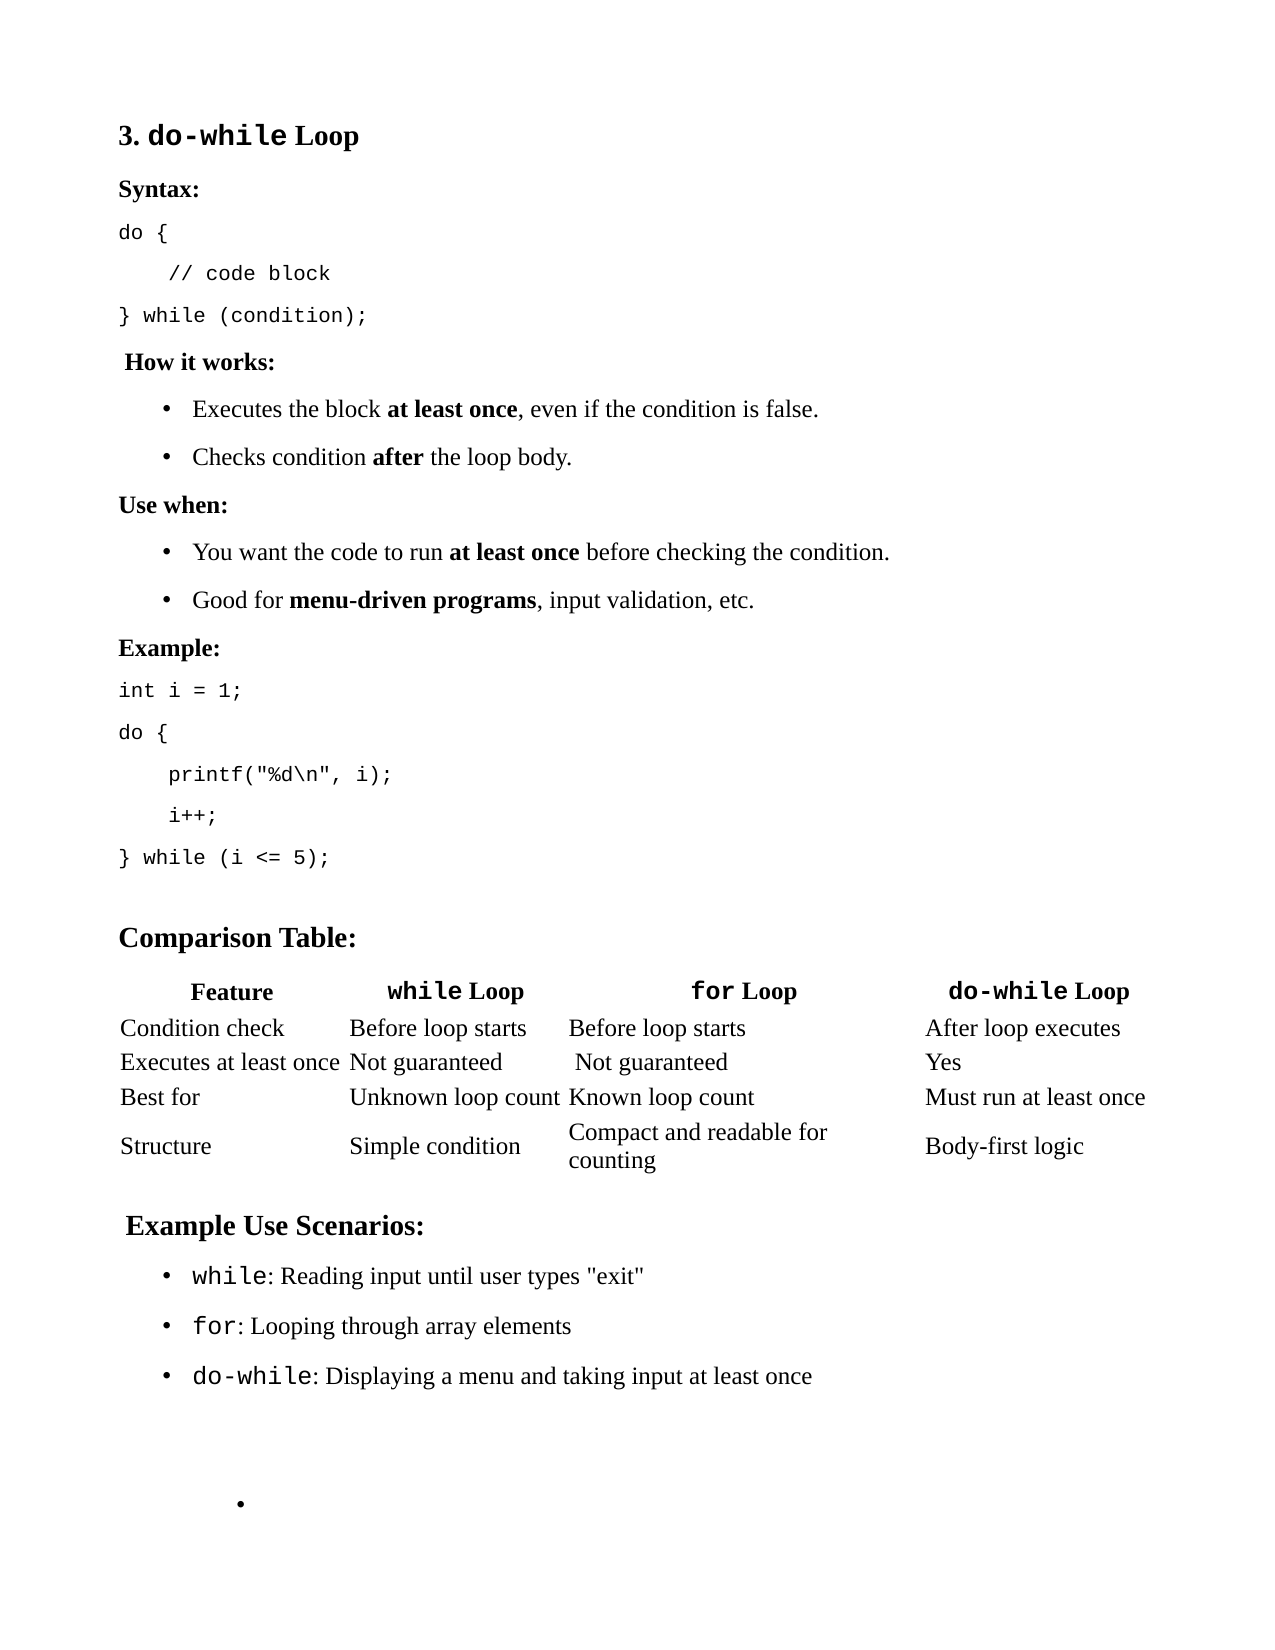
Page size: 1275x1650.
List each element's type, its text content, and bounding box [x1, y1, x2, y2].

table_header Feature [117, 973, 346, 1010]
table_cell Body-first logic [922, 1114, 1156, 1177]
text int i = 1; [118, 680, 1157, 704]
table_cell Simple condition [346, 1114, 565, 1177]
table_cell After loop executes [922, 1010, 1156, 1044]
table_cell Must run at least once [922, 1079, 1156, 1114]
subtitle Comparison Table: [118, 920, 1157, 954]
list do-while: Displaying a menu and taking input at least once [162, 1361, 1157, 1392]
subtitle Example: [118, 633, 1157, 661]
subtitle Syntax: [118, 174, 1157, 203]
table_cell Yes [922, 1045, 1156, 1079]
text // code block [118, 263, 1157, 287]
list You want the code to run at least once before checking the condition. [162, 537, 1157, 566]
list while: Reading input until user types "exit" [162, 1261, 1157, 1292]
table_cell Known loop count [565, 1079, 922, 1114]
table_header do-while Loop [922, 973, 1156, 1010]
table_cell Structure [117, 1114, 346, 1177]
table_header for Loop [565, 973, 922, 1010]
table_cell Compact and readable for counting [565, 1114, 922, 1177]
text printf("%d\n", i); [118, 764, 1157, 787]
list for: Looping through array elements [162, 1311, 1157, 1342]
subtitle Example Use Scenarios: [118, 1208, 1157, 1242]
table_cell Not guaranteed [346, 1045, 565, 1079]
table_cell Unknown loop count [346, 1079, 565, 1114]
text do { [118, 222, 1157, 245]
subtitle 3. do-while Loop [118, 118, 1157, 154]
subtitle Use when: [118, 490, 1157, 518]
table_cell Executes at least once [117, 1045, 346, 1079]
text } while (i <= 5); [118, 847, 1157, 871]
list Good for menu-driven programs, input validation, etc. [162, 585, 1157, 614]
text } while (condition); [118, 305, 1157, 329]
text do { [118, 722, 1157, 746]
list Executes the block at least once, even if the condition is false. [162, 394, 1157, 423]
table_cell Before loop starts [565, 1010, 922, 1044]
subtitle How it works: [118, 347, 1157, 376]
table_cell Best for [117, 1079, 346, 1114]
table_cell Not guaranteed [565, 1045, 922, 1079]
list Checks condition after the loop body. [162, 442, 1157, 471]
table_cell Before loop starts [346, 1010, 565, 1044]
table_header while Loop [346, 973, 565, 1010]
text i++; [118, 806, 1157, 829]
table_cell Condition check [117, 1010, 346, 1044]
